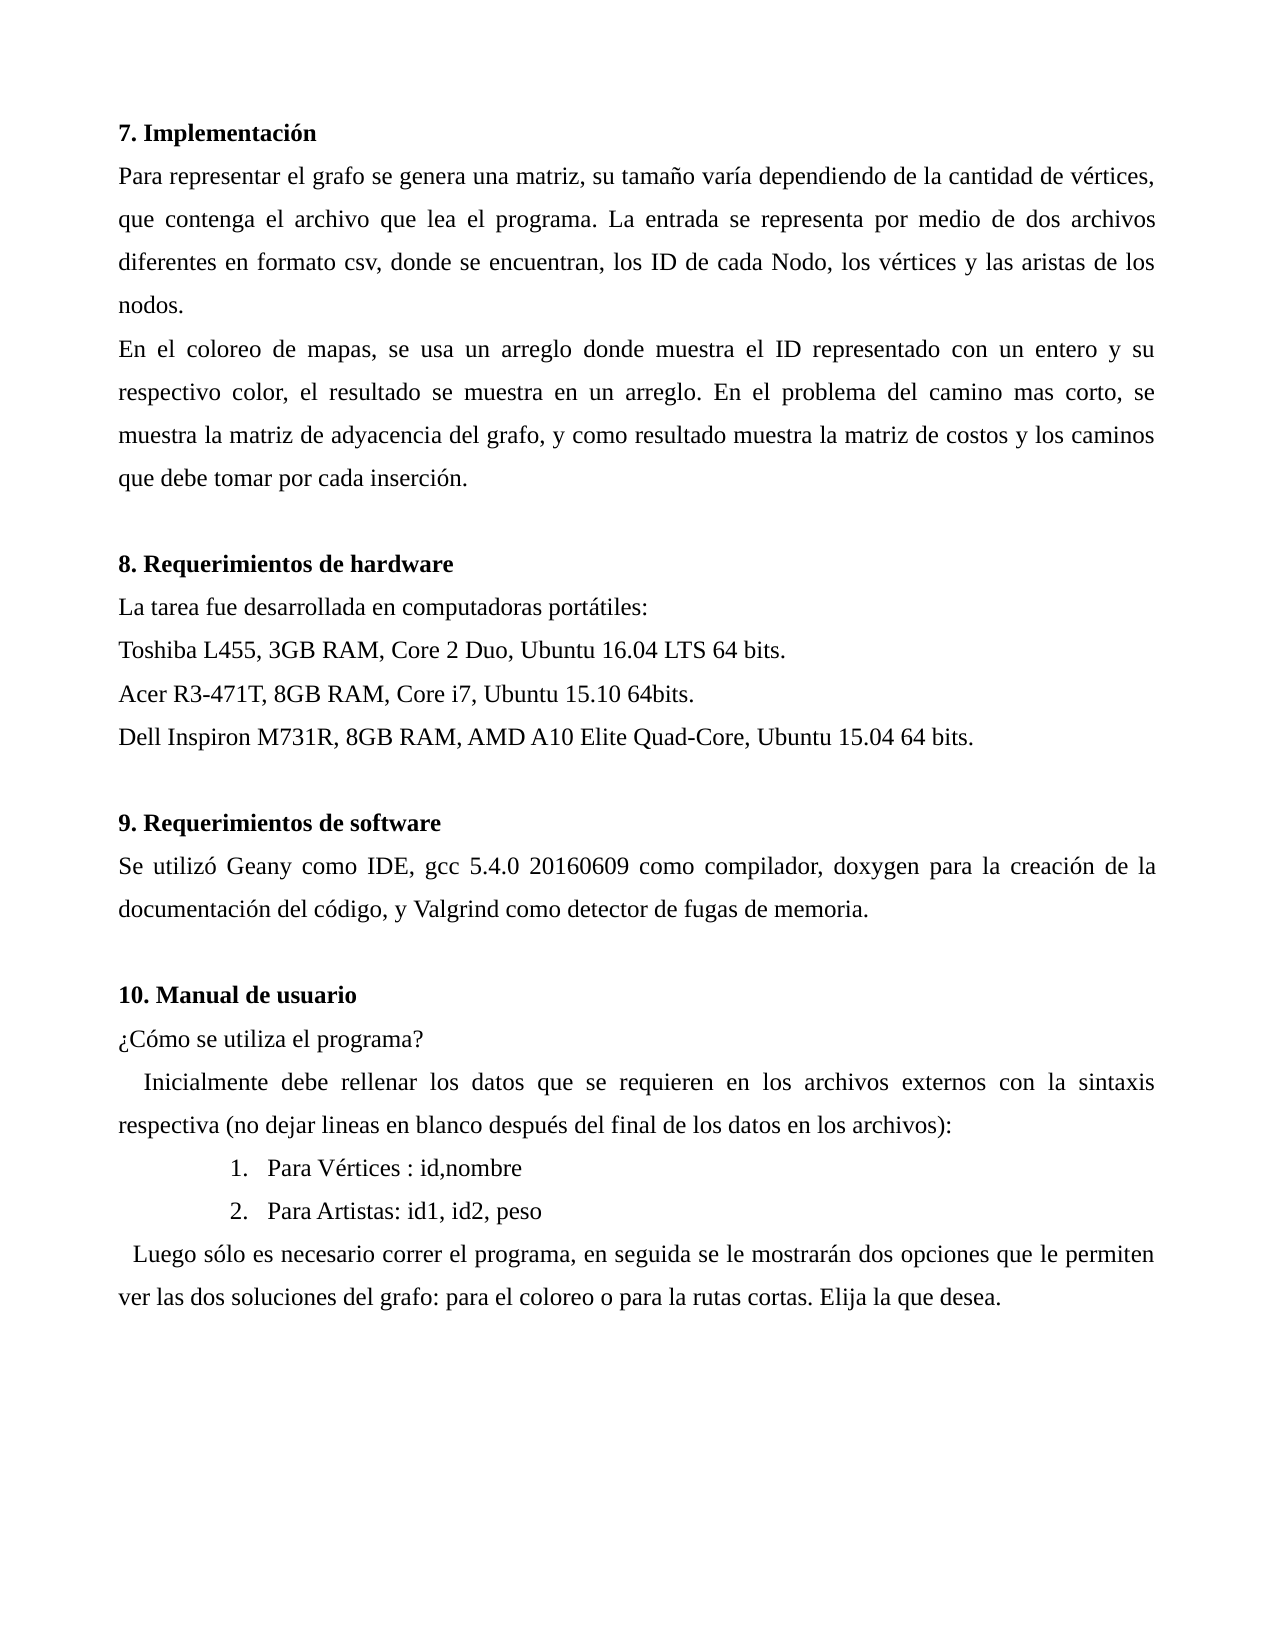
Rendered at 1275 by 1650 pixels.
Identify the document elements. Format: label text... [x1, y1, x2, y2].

text Dell Inspiron M731R, 8GB RAM, AMD A10 Elite Quad-Core, Ubuntu 15.04 64 bits. [118, 722, 1157, 751]
text 7. Implementación [118, 118, 1157, 147]
text La tarea fue desarrollada en computadoras portátiles: [118, 592, 1157, 621]
text Toshiba L455, 3GB RAM, Core 2 Duo, Ubuntu 16.04 LTS 64 bits. [118, 636, 1157, 664]
text Luego sólo es necesario correr el programa, en seguida se le mostrarán dos opciones que le permiten ver las dos soluciones del grafo: para el coloreo o para la rutas cortas. Elija la que desea. [118, 1239, 1157, 1311]
text Acer R3-471T, 8GB RAM, Core i7, Ubuntu 15.10 64bits. [118, 679, 1157, 707]
text ¿Cómo se utiliza el programa? [118, 1024, 1157, 1052]
list Para Vértices : id,nombre [229, 1153, 1157, 1182]
text En el coloreo de mapas, se usa un arreglo donde muestra el ID representado con un entero y su respectivo color, el resultado se muestra en un arreglo. En el problema del camino mas corto, se muestra la matriz de adyacencia del grafo, y como resultado muestra la matriz de costos y los caminos que debe tomar por cada inserción. [118, 334, 1157, 492]
text 9. Requerimientos de software [118, 808, 1157, 837]
list Para Artistas: id1, id2, peso [229, 1196, 1157, 1225]
text 8. Requerimientos de hardware [118, 549, 1157, 578]
text Para representar el grafo se genera una matriz, su tamaño varía dependiendo de la cantidad de vértices, que contenga el archivo que lea el programa. La entrada se representa por medio de dos archivos diferentes en formato csv, donde se encuentran, los ID de cada Nodo, los vértices y las aristas de los nodos. [118, 161, 1157, 319]
text 10. Manual de usuario [118, 981, 1157, 1009]
text Se utilizó Geany como IDE, gcc 5.4.0 20160609 como compilador, doxygen para la creación de la documentación del código, y Valgrind como detector de fugas de memoria. [118, 851, 1157, 923]
text Inicialmente debe rellenar los datos que se requieren en los archivos externos con la sintaxis respectiva (no dejar lineas en blanco después del final de los datos en los archivos): [118, 1067, 1157, 1139]
